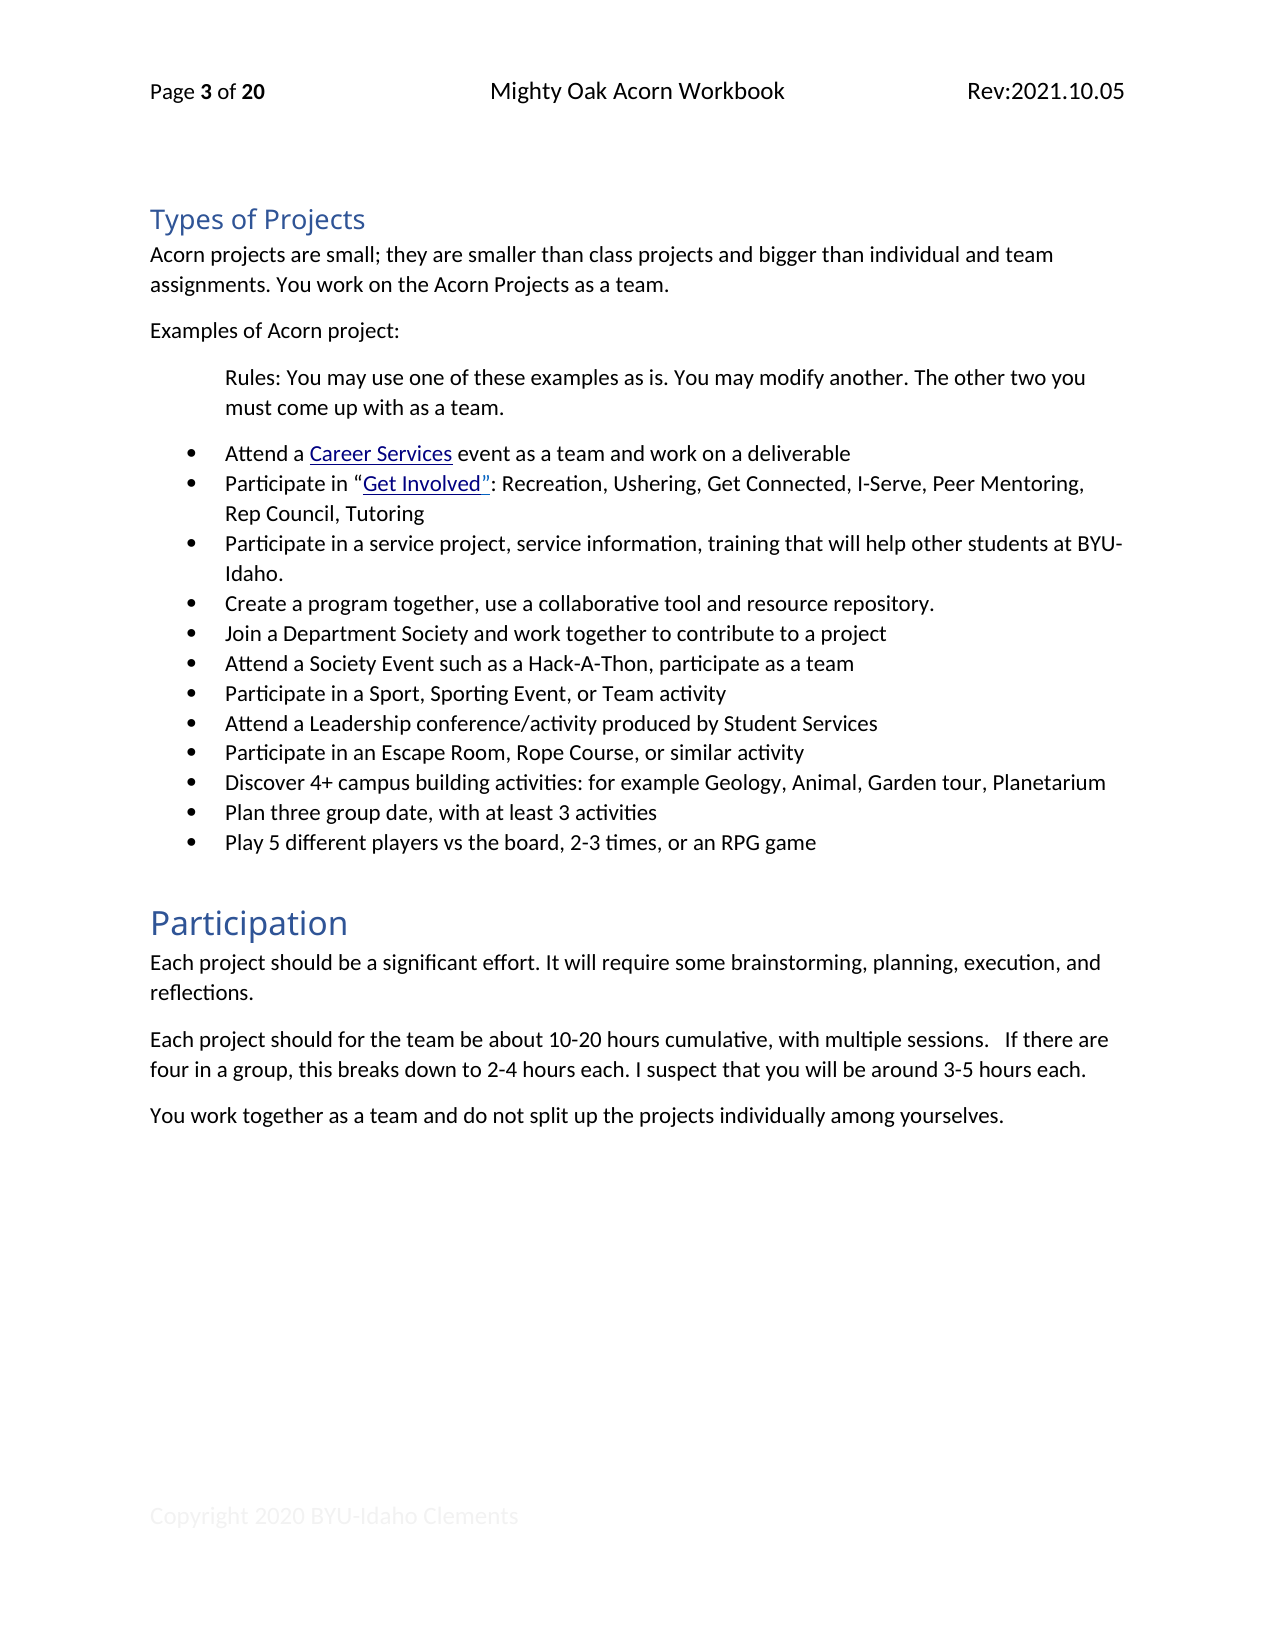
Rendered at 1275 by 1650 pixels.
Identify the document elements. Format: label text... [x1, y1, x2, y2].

list Play 5 different players vs the board, 2-3 times, or an RPG game [187, 828, 1125, 856]
list Participate in an Escape Room, Rope Course, or similar activity [187, 738, 1125, 767]
text Each project should be a significant effort. It will require some brainstorming, planning, execution, and reflections. [150, 948, 1125, 1006]
text You work together as a team and do not split up the projects individually among yourselves. [150, 1101, 1125, 1129]
text Rules: You may use one of these examples as is. You may modify another. The other two you must come up with as a team. [225, 363, 1125, 421]
subtitle Participation [150, 900, 1125, 945]
list Discover 4+ campus building activities: for example Geology, Animal, Garden tour, Planetarium [187, 768, 1125, 796]
list Participate in a Sport, Sporting Event, or Team activity [187, 679, 1125, 707]
list Participate in “Get Involved”: Recreation, Ushering, Get Connected, I-Serve, Peer Mentoring, Rep Council, Tutoring [187, 469, 1125, 527]
list Participate in a service project, service information, training that will help other students at BYU-Idaho. [187, 529, 1125, 587]
list Attend a Leadership conference/activity produced by Student Services [187, 709, 1125, 737]
list Plan three group date, with at least 3 activities [187, 798, 1125, 826]
text Each project should for the team be about 10-20 hours cumulative, with multiple sessions. If there are four in a group, this breaks down to 2-4 hours each. I suspect that you will be around 3-5 hours each. [150, 1025, 1125, 1083]
list Attend a Society Event such as a Hack-A-Thon, participate as a team [187, 649, 1125, 677]
list Join a Department Society and work together to contribute to a project [187, 619, 1125, 647]
list Create a program together, use a collaborative tool and resource repository. [187, 589, 1125, 617]
subtitle Types of Projects [150, 201, 1125, 238]
list Attend a Career Services event as a team and work on a deliverable [187, 439, 1125, 468]
text Examples of Acorn project: [150, 317, 1125, 344]
text Acorn projects are small; they are smaller than class projects and bigger than individual and team assignments. You work on the Acorn Projects as a team. [150, 240, 1125, 298]
